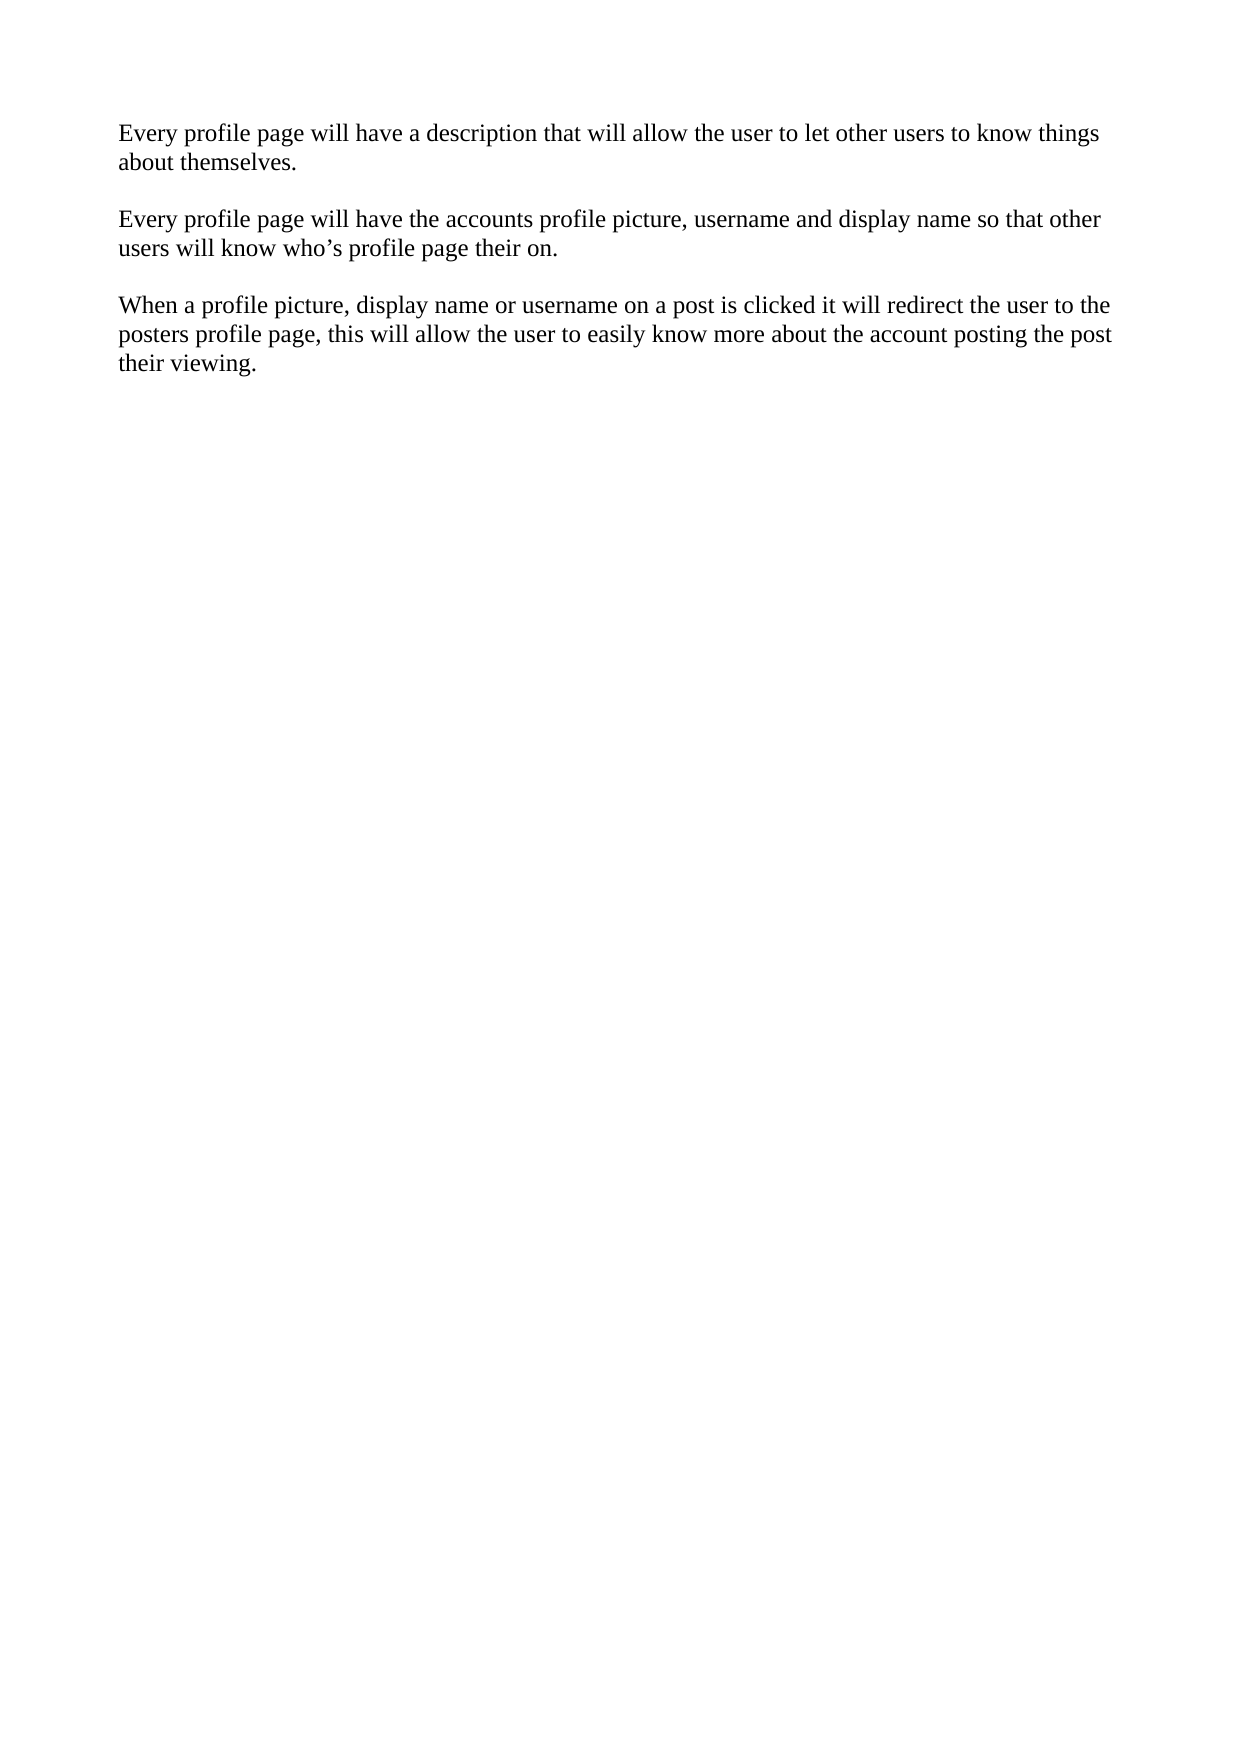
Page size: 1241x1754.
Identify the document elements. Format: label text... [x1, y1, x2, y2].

text Every profile page will have the accounts profile picture, username and display name so that other users will know who’s profile page their on. [118, 204, 1122, 262]
text When a profile picture, display name or username on a post is clicked it will redirect the user to the posters profile page, this will allow the user to easily know more about the account posting the post their viewing. [118, 291, 1122, 377]
text Every profile page will have a description that will allow the user to let other users to know things about themselves. [118, 118, 1122, 176]
